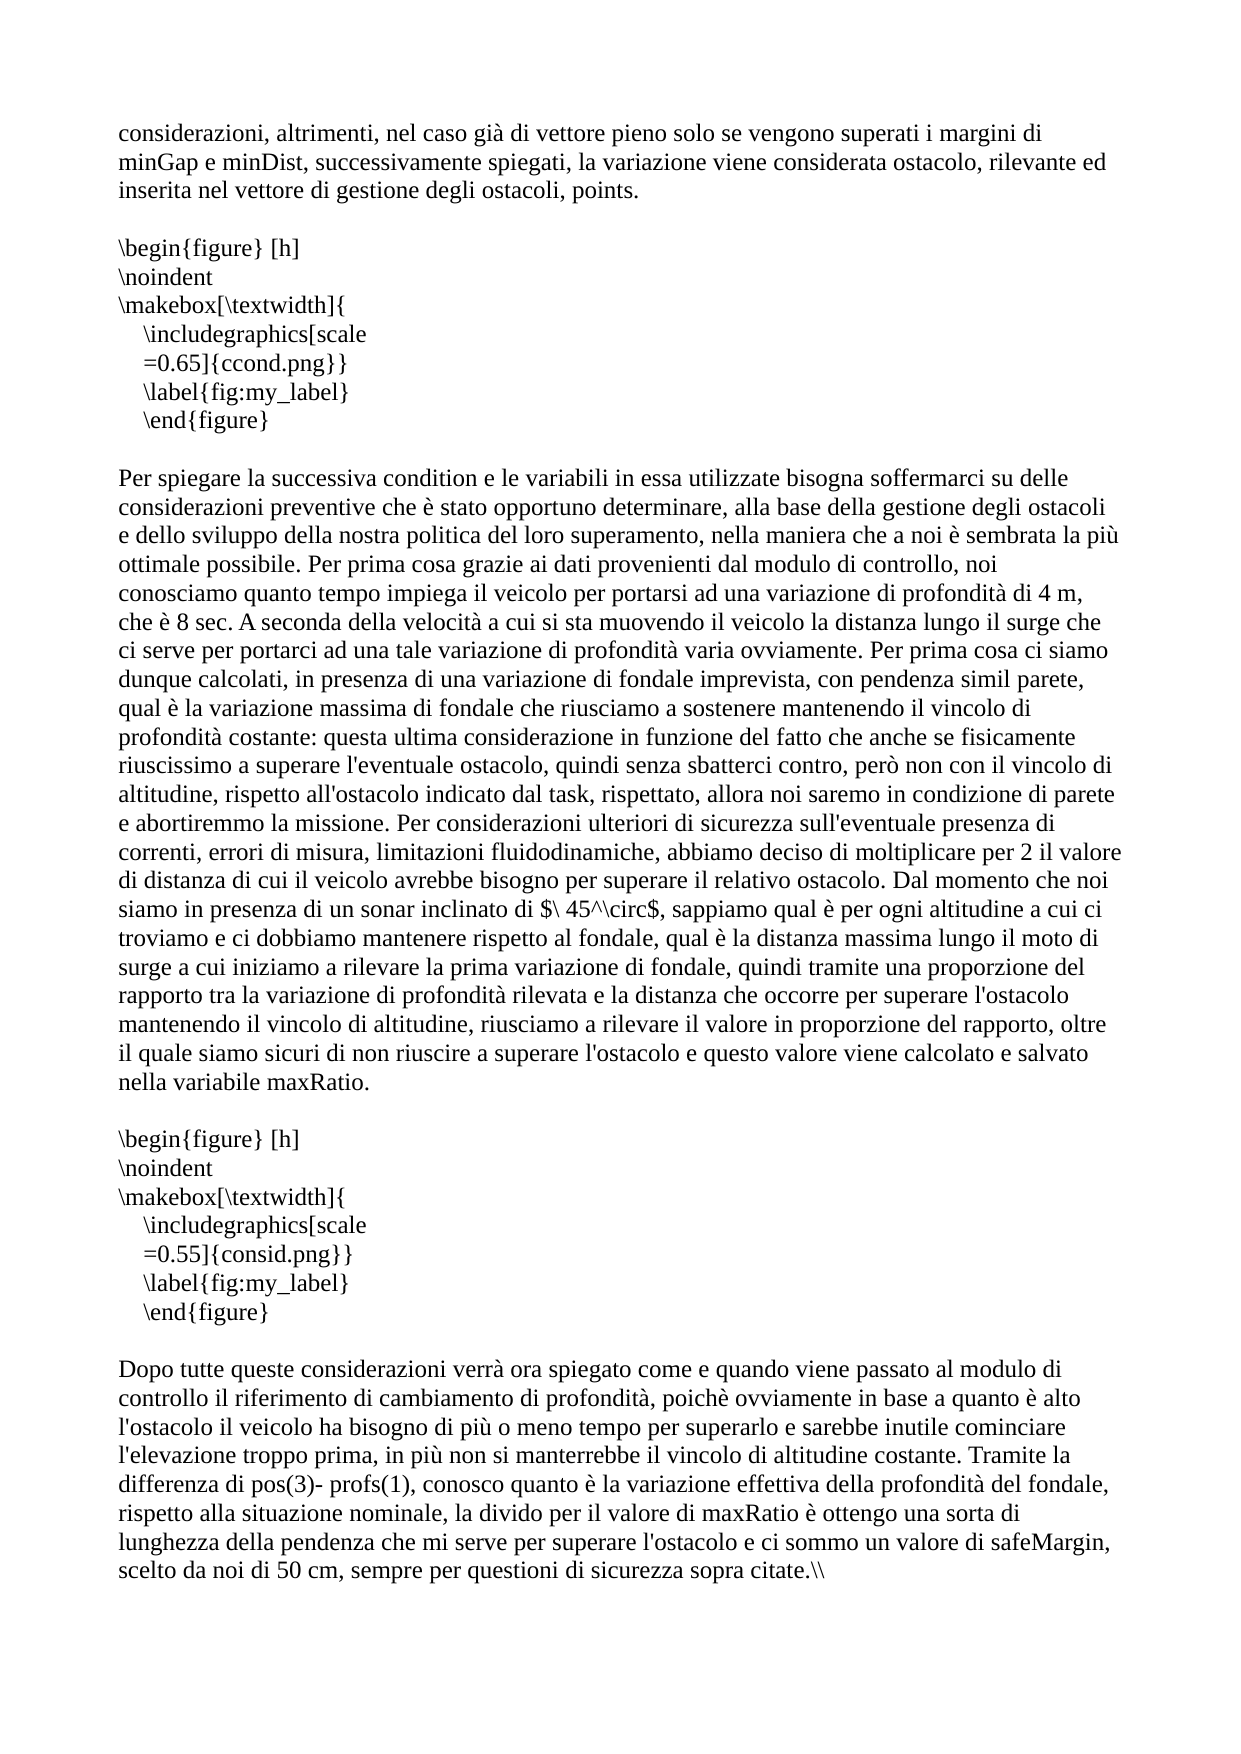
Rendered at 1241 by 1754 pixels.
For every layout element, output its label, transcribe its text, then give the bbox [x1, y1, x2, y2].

text considerazioni, altrimenti, nel caso già di vettore pieno solo se vengono superati i margini di minGap e minDist, successivamente spiegati, la variazione viene considerata ostacolo, rilevante ed inserita nel vettore di gestione degli ostacoli, points. \begin{figure} [h] \noindent \makebox[\textwidth]{ \includegraphics[scale =0.65]{ccond.png}} \label{fig:my_label} \end{figure} Per spiegare la successiva condition e le variabili in essa utilizzate bisogna soffermarci su delle considerazioni preventive che è stato opportuno determinare, alla base della gestione degli ostacoli e dello sviluppo della nostra politica del loro superamento, nella maniera che a noi è sembrata la più ottimale possibile. Per prima cosa grazie ai dati provenienti dal modulo di controllo, noi conosciamo quanto tempo impiega il veicolo per portarsi ad una variazione di profondità di 4 m, che è 8 sec. A seconda della velocità a cui si sta muovendo il veicolo la distanza lungo il surge che ci serve per portarci ad una tale variazione di profondità varia ovviamente. Per prima cosa ci siamo dunque calcolati, in presenza di una variazione di fondale imprevista, con pendenza simil parete, qual è la variazione massima di fondale che riusciamo a sostenere mantenendo il vincolo di profondità costante: questa ultima considerazione in funzione del fatto che anche se fisicamente riuscissimo a superare l'eventuale ostacolo, quindi senza sbatterci contro, però non con il vincolo di altitudine, rispetto all'ostacolo indicato dal task, rispettato, allora noi saremo in condizione di parete e abortiremmo la missione. Per considerazioni ulteriori di sicurezza sull'eventuale presenza di correnti, errori di misura, limitazioni fluidodinamiche, abbiamo deciso di moltiplicare per 2 il valore di distanza di cui il veicolo avrebbe bisogno per superare il relativo ostacolo. Dal momento che noi siamo in presenza di un sonar inclinato di $\ 45^\circ$, sappiamo qual è per ogni altitudine a cui ci troviamo e ci dobbiamo mantenere rispetto al fondale, qual è la distanza massima lungo il moto di surge a cui iniziamo a rilevare la prima variazione di fondale, quindi tramite una proporzione del rapporto tra la variazione di profondità rilevata e la distanza che occorre per superare l'ostacolo mantenendo il vincolo di altitudine, riusciamo a rilevare il valore in proporzione del rapporto, oltre il quale siamo sicuri di non riuscire a superare l'ostacolo e questo valore viene calcolato e salvato nella variabile maxRatio. \begin{figure} [h] \noindent \makebox[\textwidth]{ \includegraphics[scale =0.55]{consid.png}} \label{fig:my_label} \end{figure} Dopo tutte queste considerazioni verrà ora spiegato come e quando viene passato al modulo di controllo il riferimento di cambiamento di profondità, poichè ovviamente in base a quanto è alto l'ostacolo il veicolo ha bisogno di più o meno tempo per superarlo e sarebbe inutile cominciare l'elevazione troppo prima, in più non si manterrebbe il vincolo di altitudine costante. Tramite la differenza di pos(3)- profs(1), conosco quanto è la variazione effettiva della profondità del fondale, rispetto alla situazione nominale, la divido per il valore di maxRatio è ottengo una sorta di lunghezza della pendenza che mi serve per superare l'ostacolo e ci sommo un valore di safeMargin, scelto da noi di 50 cm, sempre per questioni di sicurezza sopra citate.\\ [118, 118, 1122, 1613]
